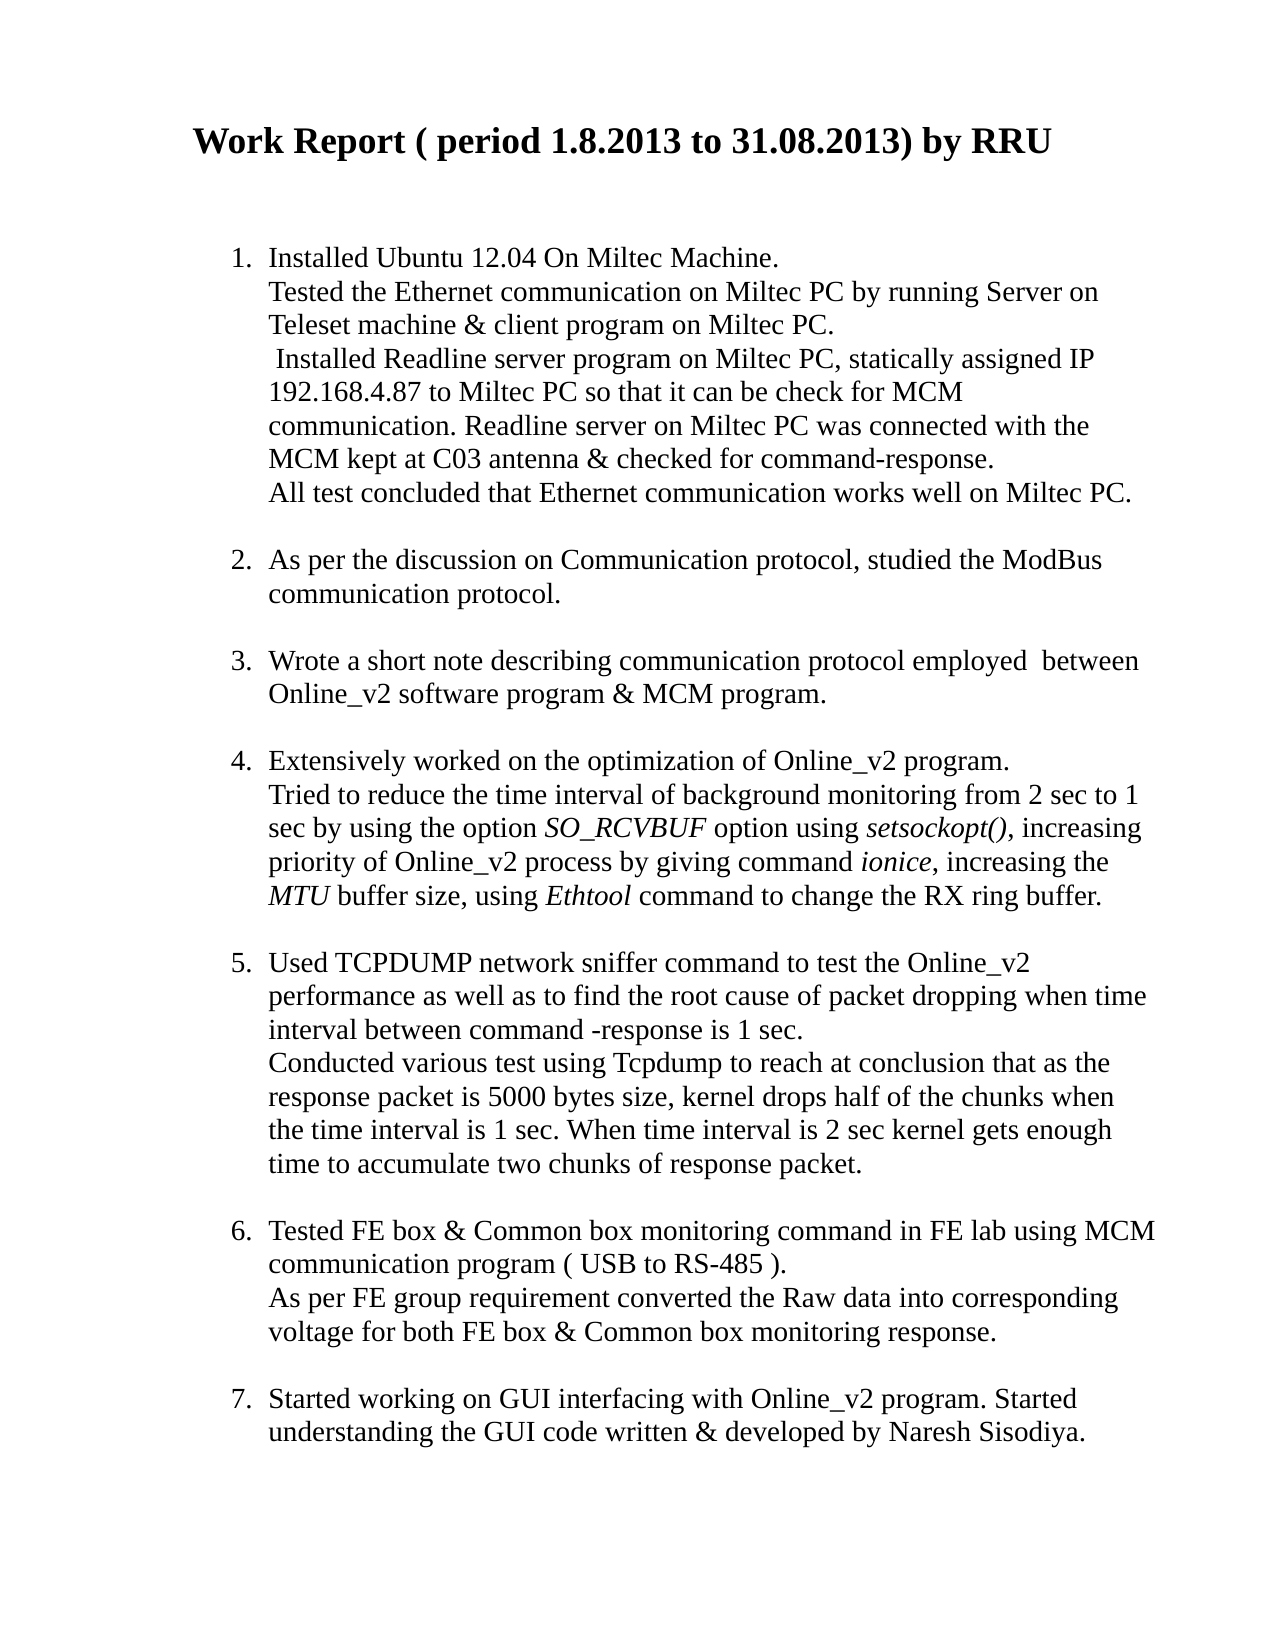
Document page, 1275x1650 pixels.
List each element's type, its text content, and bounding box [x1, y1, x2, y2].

list Wrote a short note describing communication protocol employed between Online_v2 software program & MCM program. [231, 643, 1157, 710]
list Started working on GUI interfacing with Online_v2 program. Started understanding the GUI code written & developed by Naresh Sisodiya. [231, 1381, 1157, 1448]
list Tested the Ethernet communication on Miltec PC by running Server on Teleset machine & client program on Miltec PC. [231, 274, 1157, 341]
list As per FE group requirement converted the Raw data into corresponding voltage for both FE box & Common box monitoring response. [231, 1280, 1157, 1347]
list As per the discussion on Communication protocol, studied the ModBus communication protocol. [231, 542, 1157, 609]
list Conducted various test using Tcpdump to reach at conclusion that as the response packet is 5000 bytes size, kernel drops half of the chunks when the time interval is 1 sec. When time interval is 2 sec kernel gets enough time to accumulate two chunks of response packet. [231, 1045, 1157, 1179]
text Work Report ( period 1.8.2013 to 31.08.2013) by RRU [118, 118, 1157, 161]
list Installed Ubuntu 12.04 On Miltec Machine. [231, 240, 1157, 274]
list Tested FE box & Common box monitoring command in FE lab using MCM communication program ( USB to RS-485 ). [231, 1213, 1157, 1280]
list Used TCPDUMP network sniffer command to test the Online_v2 performance as well as to find the root cause of packet dropping when time interval between command -response is 1 sec. [231, 945, 1157, 1045]
list Extensively worked on the optimization of Online_v2 program. [231, 743, 1157, 777]
list Installed Readline server program on Miltec PC, statically assigned IP 192.168.4.87 to Miltec PC so that it can be check for MCM communication. Readline server on Miltec PC was connected with the MCM kept at C03 antenna & checked for command-response. [231, 341, 1157, 475]
list Tried to reduce the time interval of background monitoring from 2 sec to 1 sec by using the option SO_RCVBUF option using setsockopt(), increasing priority of Online_v2 process by giving command ionice, increasing the MTU buffer size, using Ethtool command to change the RX ring buffer. [231, 777, 1157, 911]
list All test concluded that Ethernet communication works well on Miltec PC. [231, 475, 1157, 509]
